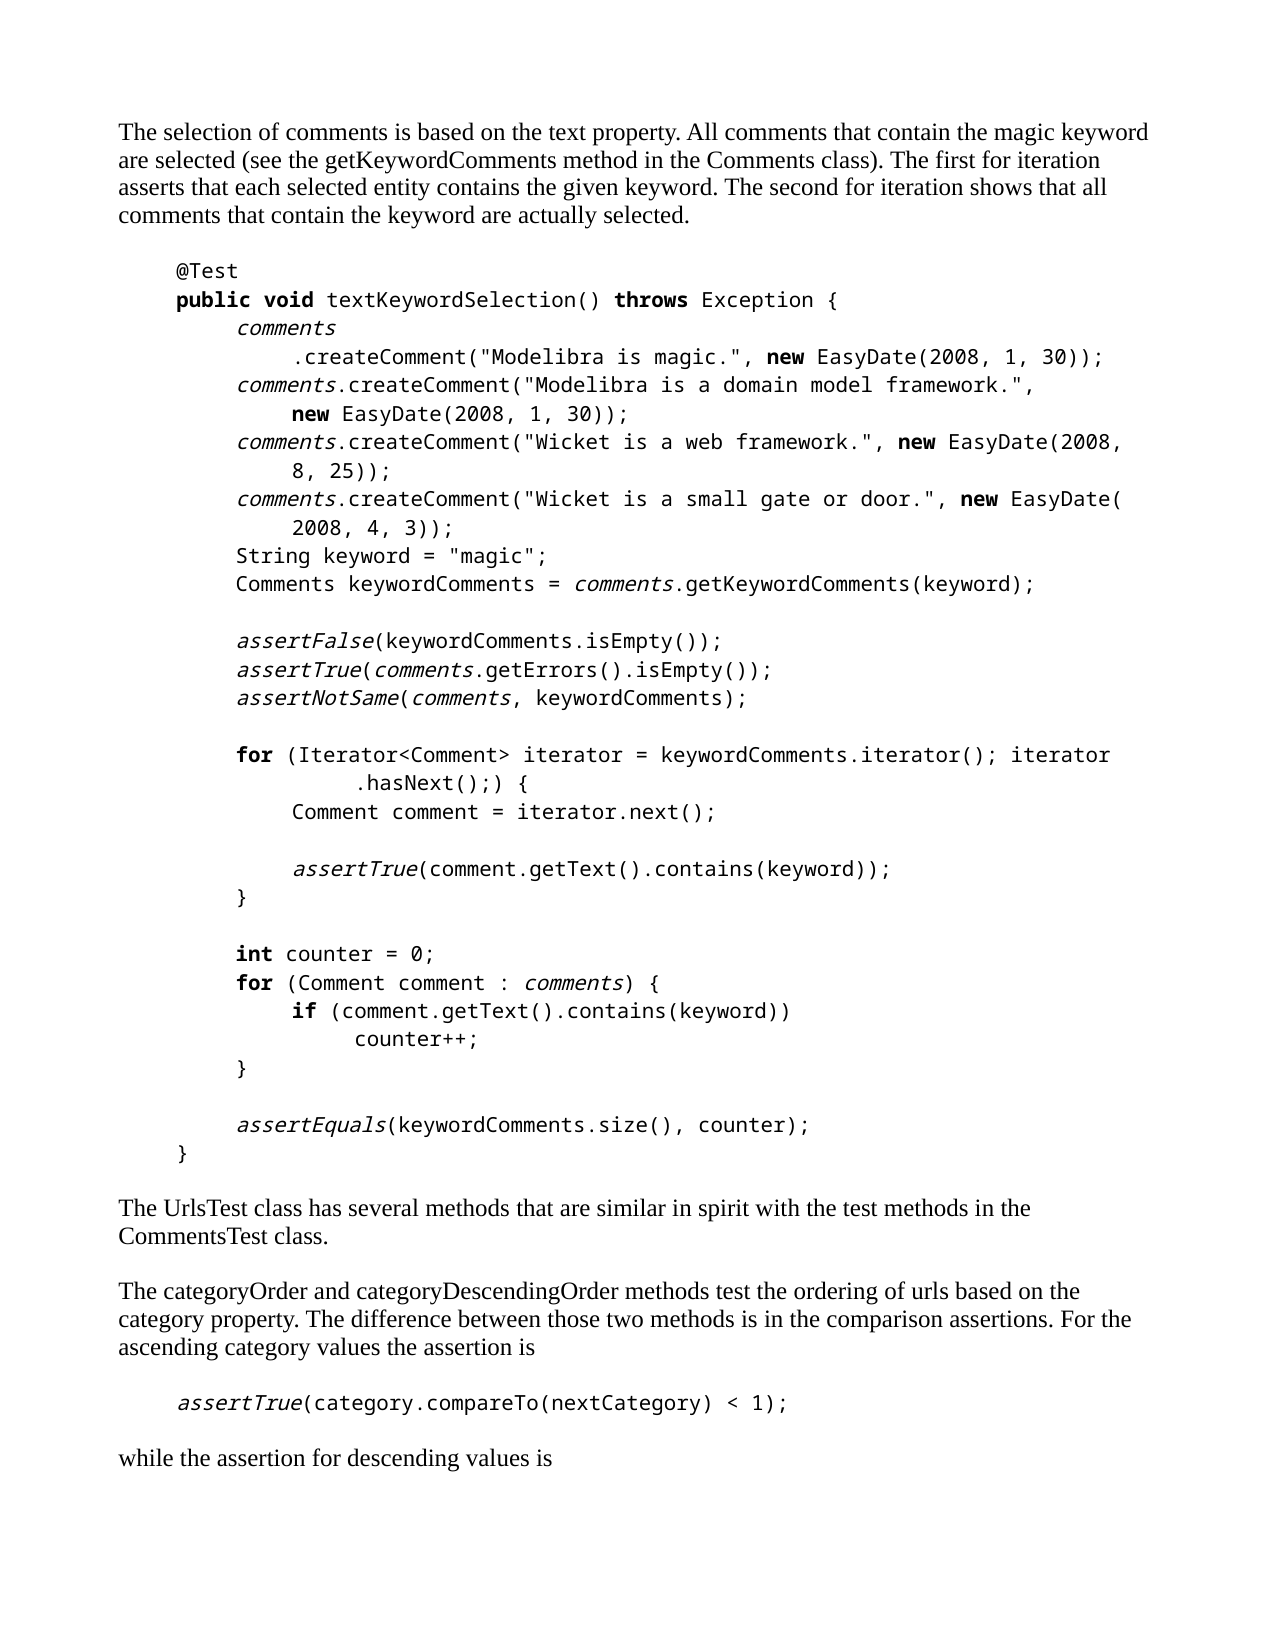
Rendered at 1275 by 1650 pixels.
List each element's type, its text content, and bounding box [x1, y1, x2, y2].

text assertTrue(comments.getErrors().isEmpty()); [118, 655, 1157, 683]
text The selection of comments is based on the text property. All comments that contain the magic keyword are selected (see the getKeywordComments method in the Comments class). The first for iteration asserts that each selected entity contains the given keyword. The second for iteration shows that all comments that contain the keyword are actually selected. [118, 118, 1157, 229]
text new EasyDate(2008, 1, 30)); [118, 399, 1157, 427]
text String keyword = "magic"; [118, 541, 1157, 569]
text assertTrue(comment.getText().contains(keyword)); [118, 854, 1157, 882]
text comments.createComment("Modelibra is a domain model framework.", [118, 370, 1157, 399]
text if (comment.getText().contains(keyword)) [118, 996, 1157, 1024]
text for (Comment comment : comments) { [118, 968, 1157, 996]
text comments.createComment("Wicket is a web framework.", new EasyDate(2008, [118, 427, 1157, 456]
text assertEquals(keywordComments.size(), counter); [118, 1110, 1157, 1138]
text 8, 25)); [118, 456, 1157, 484]
text @Test [118, 257, 1157, 285]
text } [118, 1138, 1157, 1167]
text The UrlsTest class has several methods that are similar in spirit with the test methods in the CommentsTest class. [118, 1194, 1157, 1250]
text int counter = 0; [118, 939, 1157, 968]
text 2008, 4, 3)); [118, 513, 1157, 541]
text assertTrue(category.compareTo(nextCategory) < 1); [118, 1388, 1157, 1417]
text assertNotSame(comments, keywordComments); [118, 683, 1157, 712]
text comments.createComment("Wicket is a small gate or door.", new EasyDate( [118, 484, 1157, 513]
text } [118, 1053, 1157, 1081]
text assertFalse(keywordComments.isEmpty()); [118, 626, 1157, 655]
text Comment comment = iterator.next(); [118, 797, 1157, 825]
text comments [118, 313, 1157, 342]
text } [118, 882, 1157, 911]
text for (Iterator<Comment> iterator = keywordComments.iterator(); iterator [118, 740, 1157, 768]
text counter++; [118, 1024, 1157, 1053]
text public void textKeywordSelection() throws Exception { [118, 285, 1157, 313]
text .hasNext();) { [118, 768, 1157, 797]
text Comments keywordComments = comments.getKeywordComments(keyword); [118, 569, 1157, 598]
text while the assertion for descending values is [118, 1444, 1157, 1472]
text .createComment("Modelibra is magic.", new EasyDate(2008, 1, 30)); [118, 342, 1157, 370]
text The categoryOrder and categoryDescendingOrder methods test the ordering of urls based on the category property. The difference between those two methods is in the comparison assertions. For the ascending category values the assertion is [118, 1277, 1157, 1361]
